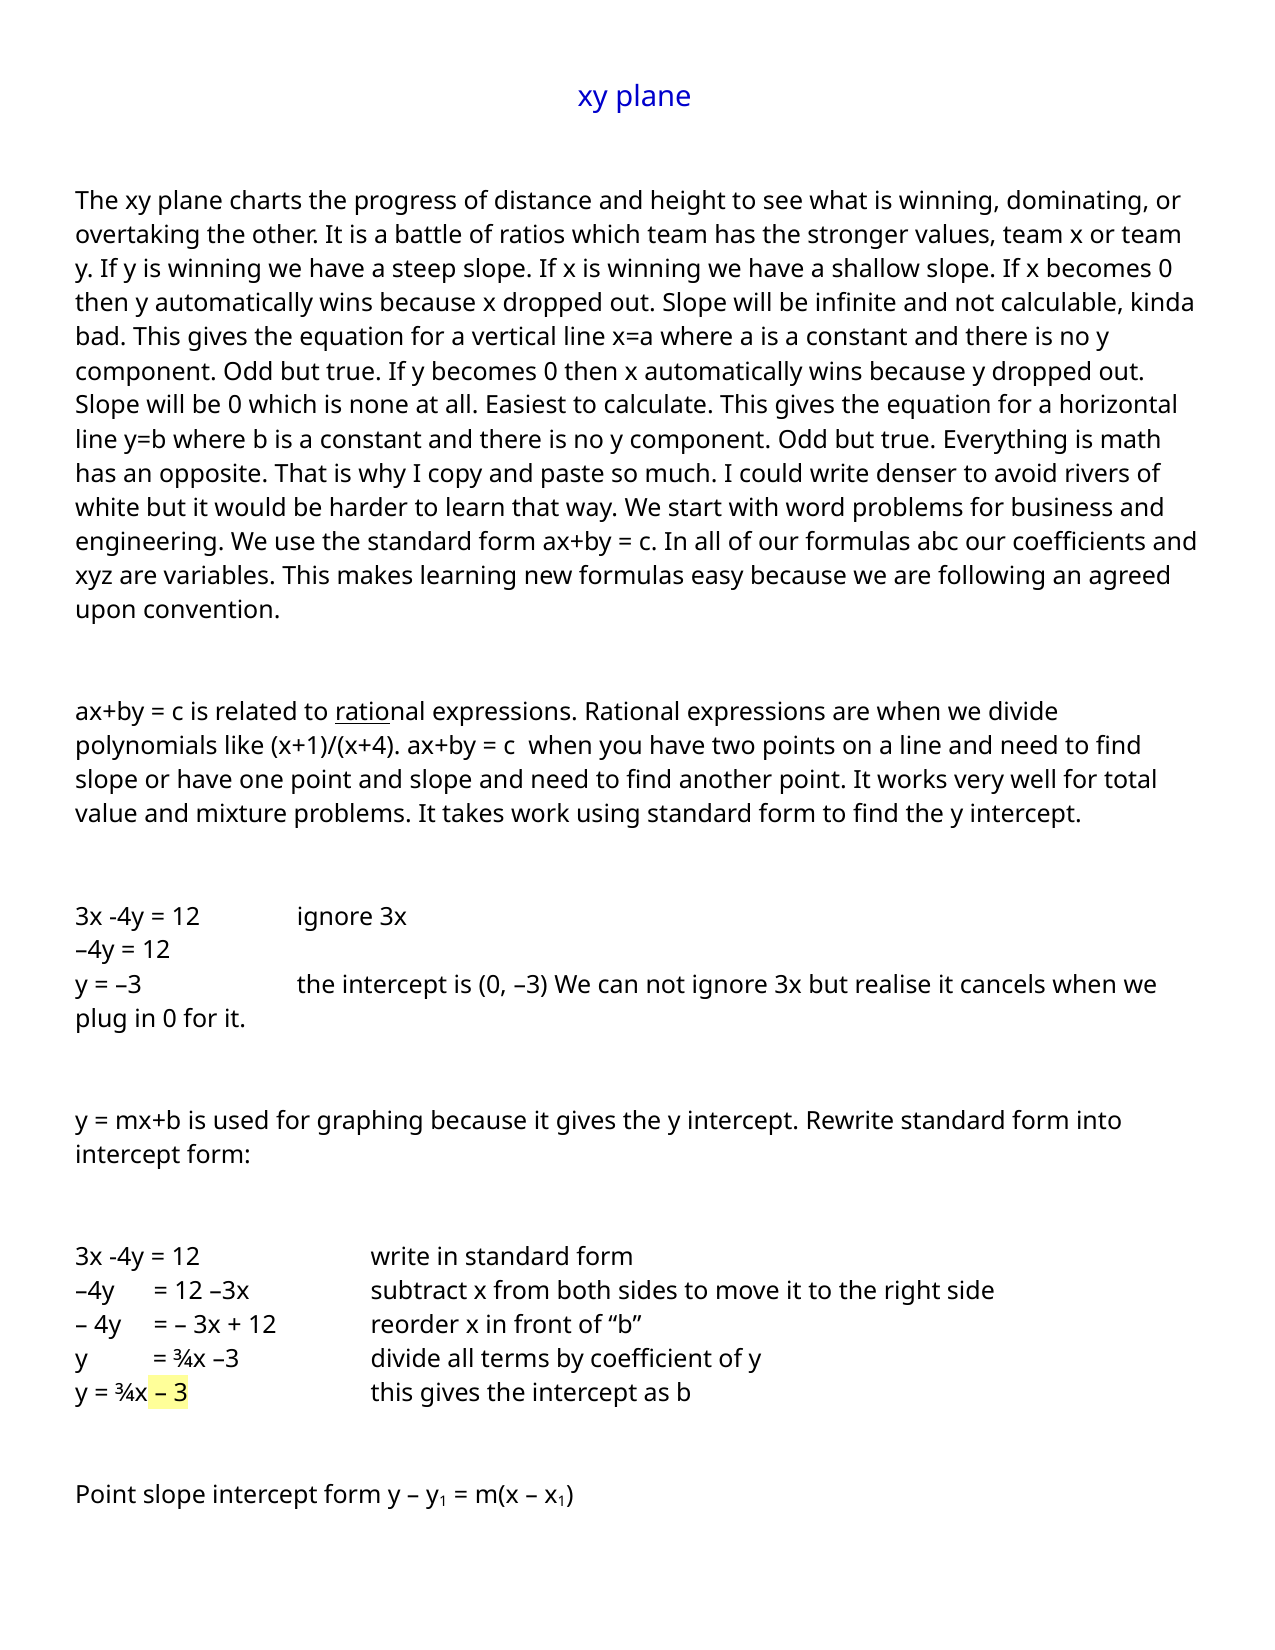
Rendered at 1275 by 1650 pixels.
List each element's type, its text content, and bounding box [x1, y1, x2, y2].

text –4y = 12 –3x subtract x from both sides to move it to the right side [75, 1273, 1200, 1307]
text y = –3 the intercept is (0, –3) We can not ignore 3x but realise it cancels when we plug in 0 for it. [75, 966, 1200, 1034]
text The xy plane charts the progress of distance and height to see what is winning, dominating, or overtaking the other. It is a battle of ratios which team has the stronger values, team x or team y. If y is winning we have a steep slope. If x is winning we have a shallow slope. If x becomes 0 then y automatically wins because x dropped out. Slope will be infinite and not calculable, kinda bad. This gives the equation for a vertical line x=a where a is a constant and there is no y component. Odd but true. If y becomes 0 then x automatically wins because y dropped out. Slope will be 0 which is none at all. Easiest to calculate. This gives the equation for a horizontal line y=b where b is a constant and there is no y component. Odd but true. Everything is math has an opposite. That is why I copy and paste so much. I could write denser to avoid rivers of white but it would be harder to learn that way. We start with word problems for business and engineering. We use the standard form ax+by = c. In all of our formulas abc our coefficients and xyz are variables. This makes learning new formulas easy because we are following an agreed upon convention. [75, 183, 1200, 626]
text y = mx+b is used for graphing because it gives the y intercept. Rewrite standard form into intercept form: [75, 1102, 1200, 1171]
text y = ¾x –3 divide all terms by coefficient of y [75, 1341, 1200, 1375]
text 3x -4y = 12 ignore 3x [75, 898, 1200, 932]
text 3x -4y = 12 write in standard form [75, 1239, 1200, 1273]
text Point slope intercept form y – y1 = m(x – x1) [75, 1477, 1200, 1511]
text xy plane [75, 75, 1200, 115]
text – 4y = – 3x + 12 reorder x in front of “b” [75, 1307, 1200, 1341]
text y = ¾x – 3 this gives the intercept as b [75, 1375, 1200, 1409]
text ax+by = c is related to rational expressions. Rational expressions are when we divide polynomials like (x+1)/(x+4). ax+by = c when you have two points on a line and need to find slope or have one point and slope and need to find another point. It works very well for total value and mixture problems. It takes work using standard form to find the y intercept. [75, 694, 1200, 830]
text –4y = 12 [75, 932, 1200, 966]
